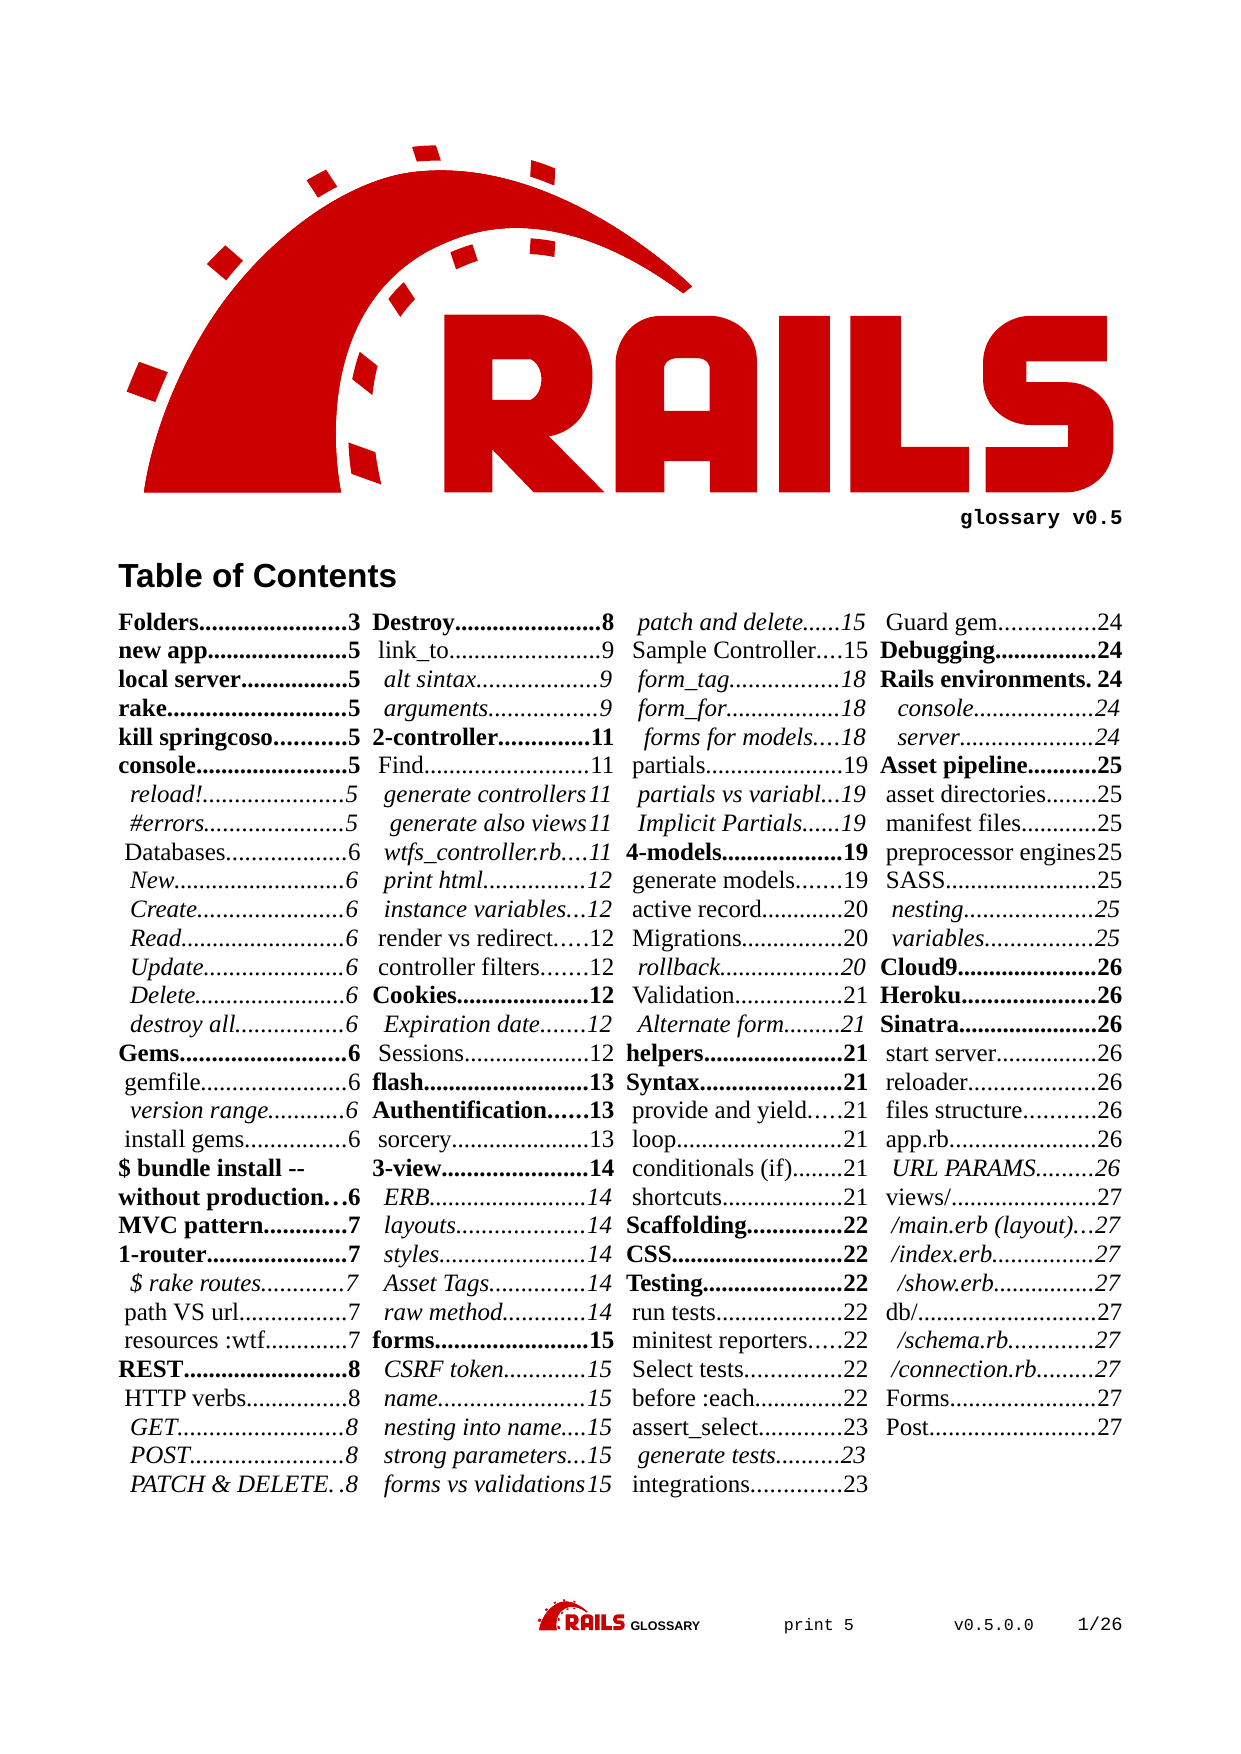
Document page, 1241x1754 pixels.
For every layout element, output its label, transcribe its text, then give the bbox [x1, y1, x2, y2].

text version range 6 [130, 1095, 360, 1124]
text Sinatra 26 [880, 1009, 1122, 1038]
text resources :wtf 7 [124, 1325, 360, 1354]
text Authentification 13 [372, 1095, 614, 1124]
text patch and delete 15 [638, 607, 868, 635]
text SASS 25 [886, 865, 1122, 894]
text Migrations 20 [632, 923, 868, 952]
text server 24 [897, 722, 1122, 750]
text active record 20 [632, 894, 868, 923]
text db/ 27 [886, 1297, 1122, 1325]
text wtfs_controller.rb 11 [384, 837, 614, 865]
text form_for 18 [638, 693, 868, 722]
text CSS 22 [626, 1239, 868, 1268]
text Debugging 24 [880, 635, 1122, 664]
text 1-router 7 [118, 1239, 360, 1268]
text arguments 9 [384, 693, 614, 722]
text files structure 26 [886, 1095, 1122, 1124]
text provide and yield 21 [632, 1095, 868, 1124]
text sorcery 13 [378, 1124, 614, 1153]
text /connection.rb 27 [891, 1354, 1122, 1383]
text variables 25 [891, 923, 1122, 952]
text forms for models 18 [643, 722, 868, 750]
text generate controllers 11 [384, 779, 614, 808]
text $ rake routes 7 [130, 1268, 360, 1297]
text generate also views 11 [389, 808, 614, 837]
text 4-models 19 [626, 837, 868, 865]
text views/ 27 [886, 1182, 1122, 1210]
text rollback 20 [638, 952, 868, 980]
text integrations 23 [632, 1469, 868, 1498]
text name 15 [384, 1383, 614, 1412]
text Asset Tags 14 [384, 1268, 614, 1297]
text install gems 6 [124, 1124, 360, 1153]
text partials 19 [632, 750, 868, 779]
text layouts 14 [384, 1210, 614, 1239]
text 2-controller 11 [372, 722, 614, 750]
text New 6 [130, 865, 360, 894]
text /main.erb (layout) 27 [891, 1210, 1122, 1239]
text alt sintax 9 [384, 664, 614, 693]
text conditionals (if) 21 [632, 1153, 868, 1182]
text Databases 6 [124, 837, 360, 865]
text Sample Controller 15 [632, 635, 868, 664]
text Asset pipeline 25 [880, 750, 1122, 779]
text Forms 27 [886, 1383, 1122, 1412]
text Heroku 26 [880, 980, 1122, 1009]
text Update 6 [130, 952, 360, 980]
text /index.erb 27 [891, 1239, 1122, 1268]
text before :each 22 [632, 1383, 868, 1412]
text Find 11 [378, 750, 614, 779]
text loop 21 [632, 1124, 868, 1153]
text Folders 3 [118, 607, 360, 635]
text Alternate form 21 [638, 1009, 868, 1038]
text PATCH & DELETE 8 [130, 1469, 360, 1498]
text flash 13 [372, 1067, 614, 1095]
text console 5 [118, 750, 360, 779]
text app.rb 26 [886, 1124, 1122, 1153]
text raw method 14 [384, 1297, 614, 1325]
text Validation 21 [632, 980, 868, 1009]
text Post 27 [886, 1412, 1122, 1440]
text controller filters 12 [378, 952, 614, 980]
text preprocessor engines 25 [886, 837, 1122, 865]
text /show.erb 27 [891, 1268, 1122, 1297]
text start server 26 [886, 1038, 1122, 1067]
text strong parameters 15 [384, 1440, 614, 1469]
text 3-view 14 [372, 1153, 614, 1182]
text Gems 6 [118, 1038, 360, 1067]
text $ bundle install --without production 6 [118, 1153, 360, 1210]
text assert_select 23 [632, 1412, 868, 1440]
text Read 6 [130, 923, 360, 952]
text MVC pattern 7 [118, 1210, 360, 1239]
text destroy all 6 [130, 1009, 360, 1038]
text run tests 22 [632, 1297, 868, 1325]
text CSRF token 15 [384, 1354, 614, 1383]
text Testing 22 [626, 1268, 868, 1297]
text Select tests 22 [632, 1354, 868, 1383]
text POST 8 [130, 1440, 360, 1469]
text Cookies 12 [372, 980, 614, 1009]
text Guard gem 24 [886, 607, 1122, 635]
text partials vs variabl 19 [638, 779, 868, 808]
text minitest reporters 22 [632, 1325, 868, 1354]
text ERB 14 [384, 1182, 614, 1210]
text reload! 5 [130, 779, 360, 808]
text Implicit Partials 19 [638, 808, 868, 837]
text generate tests 23 [638, 1440, 868, 1469]
text form_tag 18 [638, 664, 868, 693]
text new app 5 [118, 635, 360, 664]
text nesting 25 [891, 894, 1122, 923]
text link_to 9 [378, 635, 614, 664]
text #errors 5 [130, 808, 360, 837]
text Expiration date 12 [384, 1009, 614, 1038]
text local server 5 [118, 664, 360, 693]
text REST 8 [118, 1354, 360, 1383]
text nesting into name 15 [384, 1412, 614, 1440]
text instance variables 12 [384, 894, 614, 923]
text Delete 6 [130, 980, 360, 1009]
text forms vs validations 15 [384, 1469, 614, 1498]
text kill springcoso 5 [118, 722, 360, 750]
text Sessions 12 [378, 1038, 614, 1067]
text HTTP verbs 8 [124, 1383, 360, 1412]
text Scaffolding 22 [626, 1210, 868, 1239]
text GET 8 [130, 1412, 360, 1440]
text console 24 [897, 693, 1122, 722]
text asset directories 25 [886, 779, 1122, 808]
text Destroy 8 [372, 607, 614, 635]
text path VS url 7 [124, 1297, 360, 1325]
subtitle Table of Contents [118, 556, 1122, 594]
text shortcuts 21 [632, 1182, 868, 1210]
text Create 6 [130, 894, 360, 923]
text glossary v0.5 [118, 507, 1122, 531]
text helpers 21 [626, 1038, 868, 1067]
text forms 15 [372, 1325, 614, 1354]
text print html 12 [384, 865, 614, 894]
text generate models 19 [632, 865, 868, 894]
text reloader 26 [886, 1067, 1122, 1095]
text Syntax 21 [626, 1067, 868, 1095]
text URL PARAMS 26 [891, 1153, 1122, 1182]
text Cloud9 26 [880, 952, 1122, 980]
text styles 14 [384, 1239, 614, 1268]
text manifest files 25 [886, 808, 1122, 837]
text render vs redirect 12 [378, 923, 614, 952]
text Rails environments 24 [880, 664, 1122, 693]
text rake 5 [118, 693, 360, 722]
text /schema.rb 27 [891, 1325, 1122, 1354]
text gemfile 6 [124, 1067, 360, 1095]
